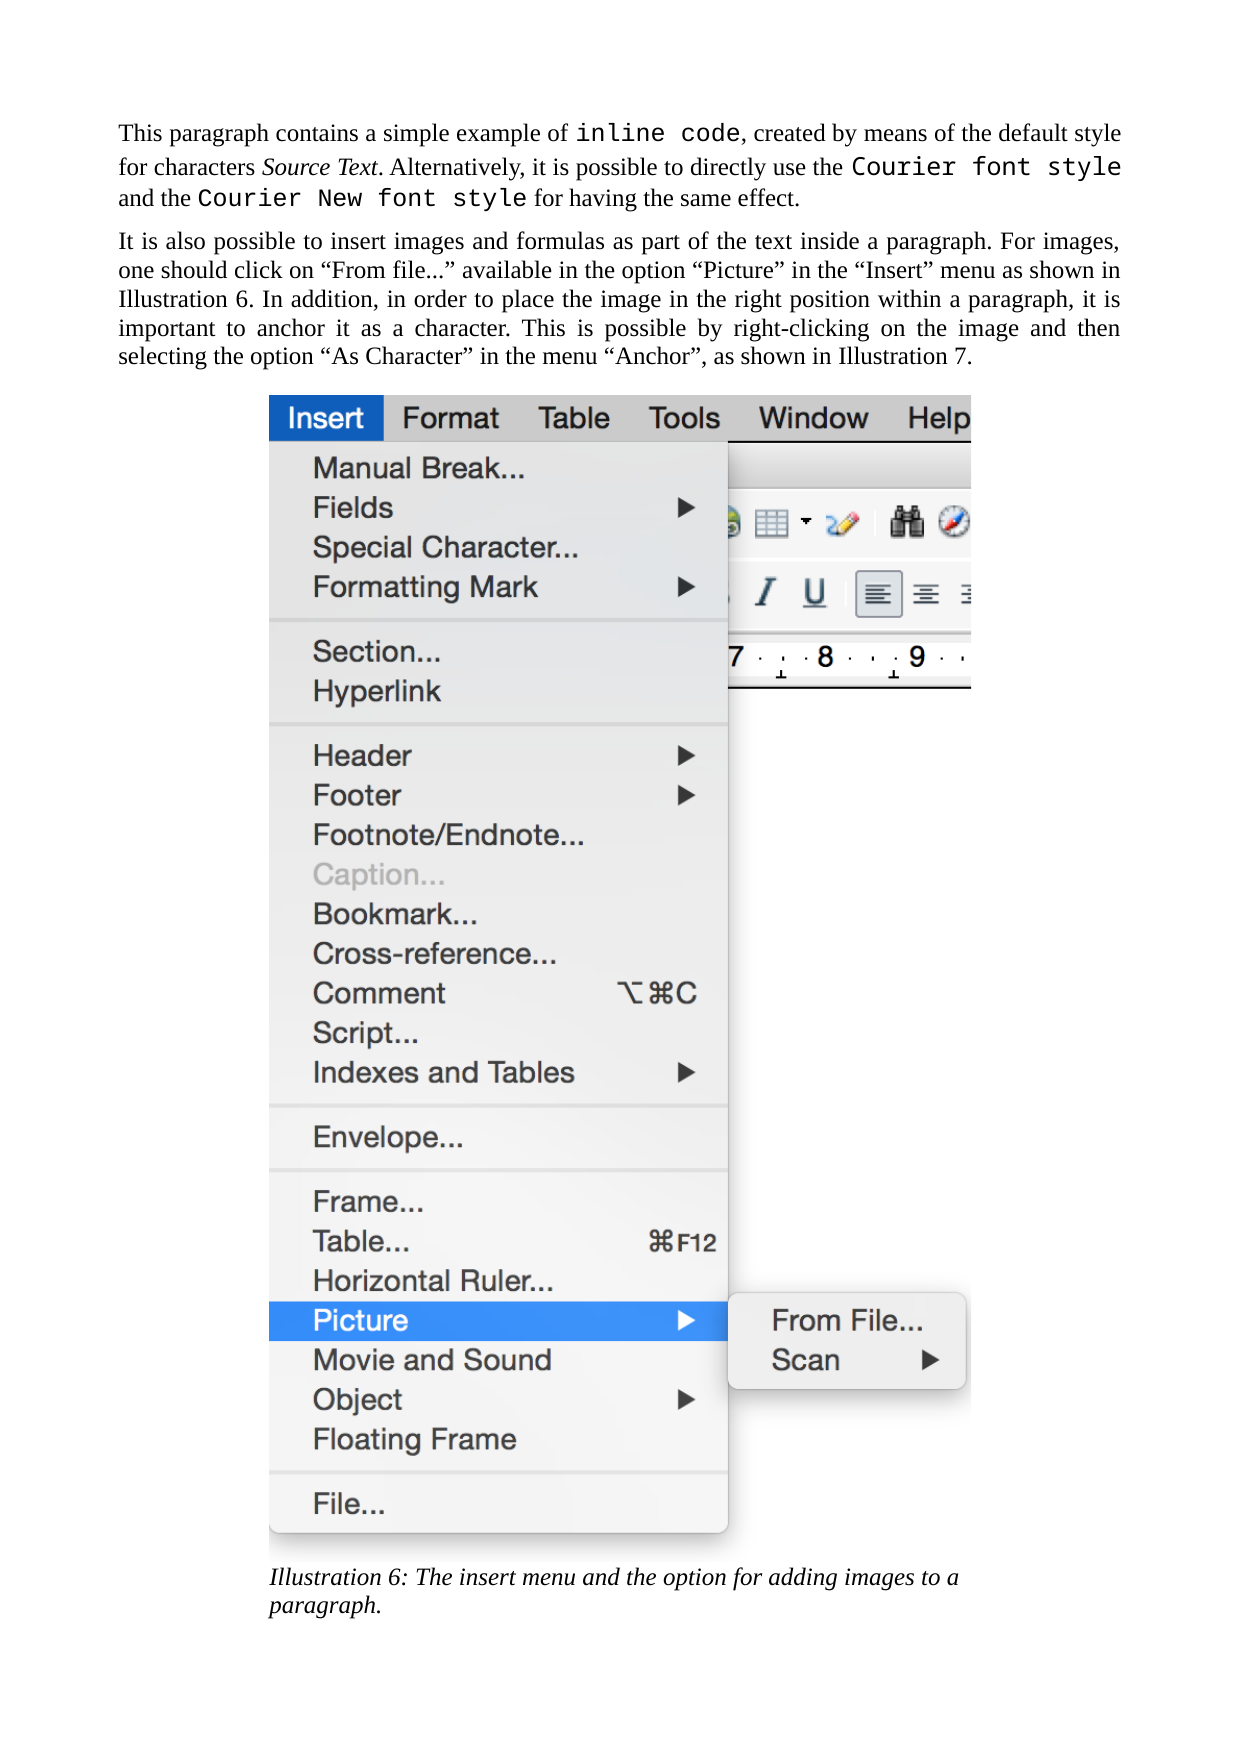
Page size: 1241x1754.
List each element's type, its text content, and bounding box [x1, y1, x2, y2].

text It is also possible to insert images and formulas as part of the text inside a paragraph. For images, one should click on “From file...” available in the option “Picture” in the “Insert” menu as shown in Illustration 6. In addition, in order to place the image in the right position within a paragraph, it is important to anchor it as a character. This is possible by right-clicking on the image and then selecting the option “As Character” in the menu “Anchor”, as shown in Illustration 7. [118, 226, 1122, 370]
text This paragraph contains a simple example of inline code, created by means of the default style for characters Source Text. Alternatively, it is possible to directly use the Courier font style and the Courier New font style for having the same effect. [118, 118, 1122, 214]
picture [269, 395, 972, 1562]
text Illustration 6: The insert menu and the option for adding images to a paragraph. [269, 1562, 971, 1619]
